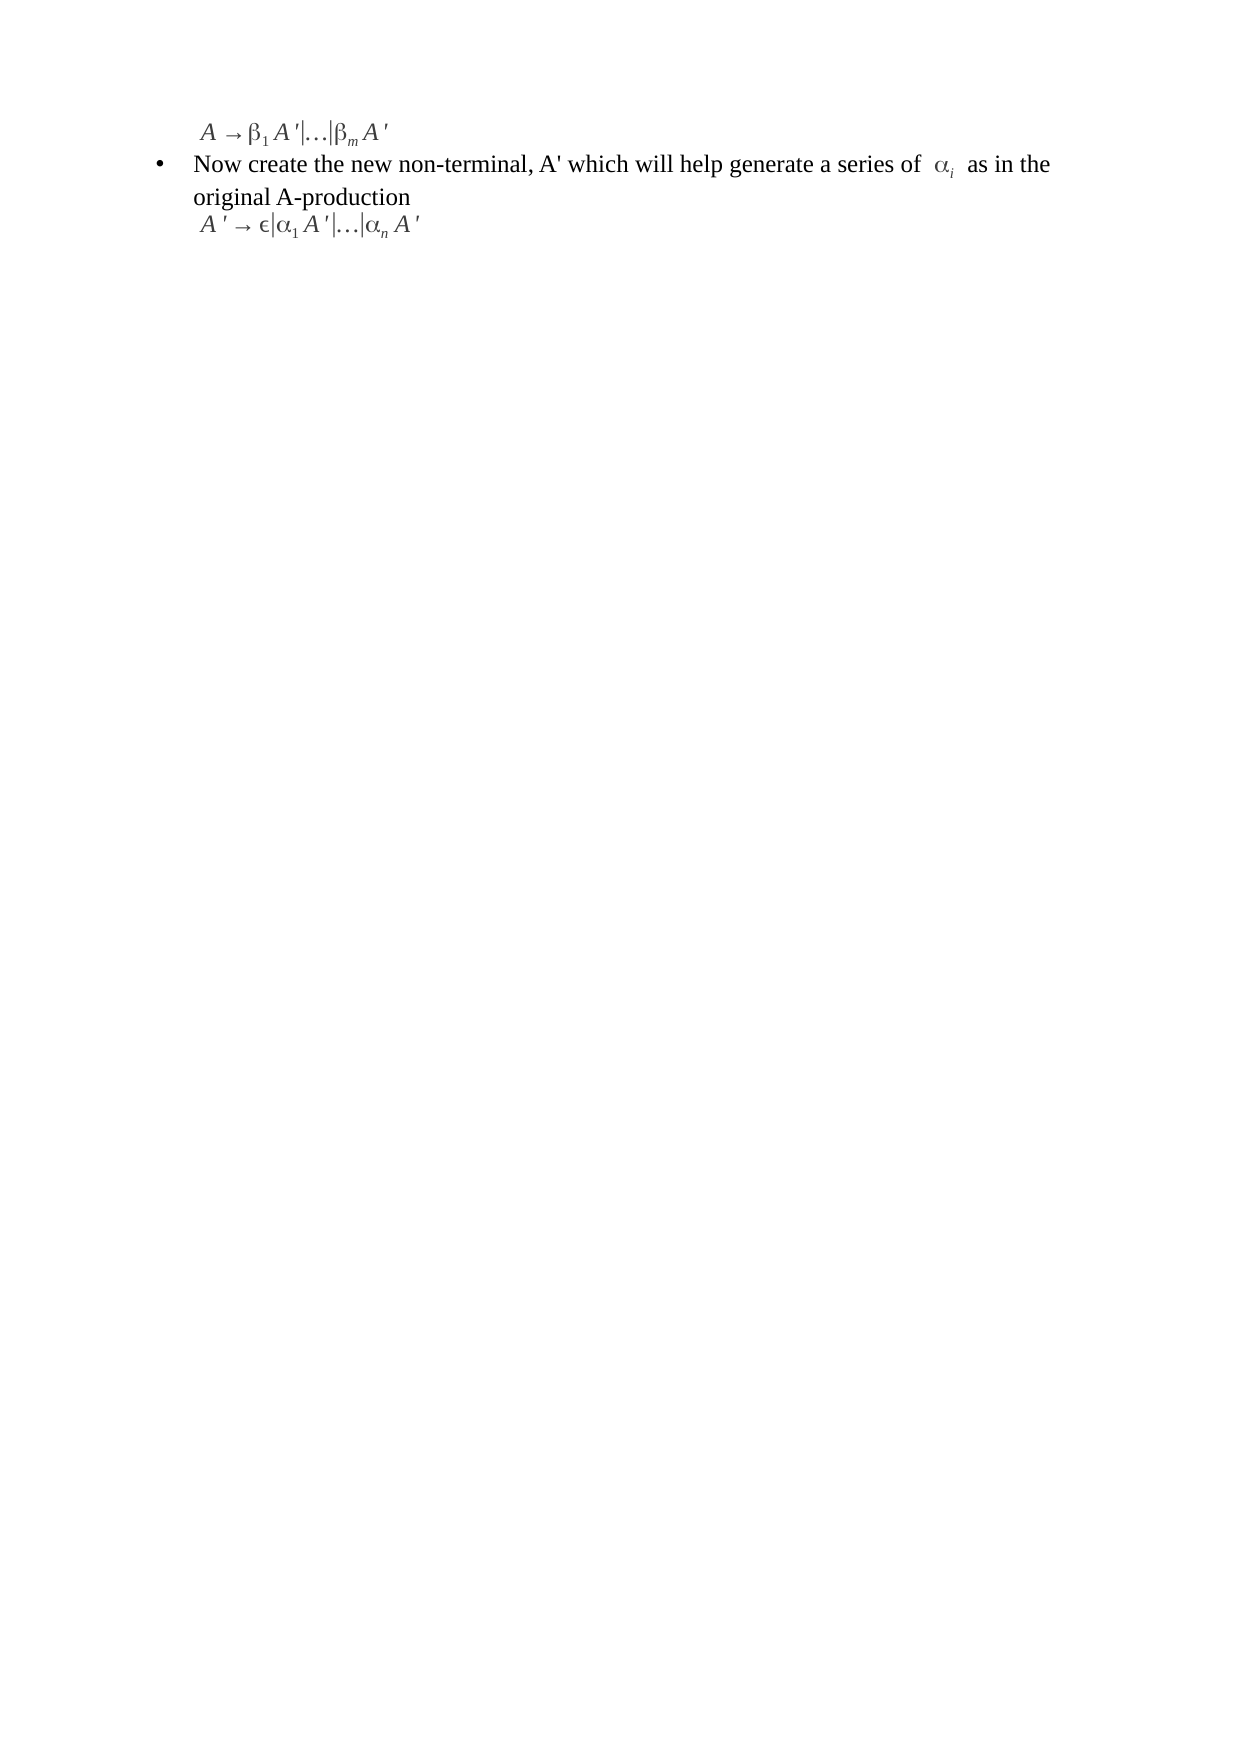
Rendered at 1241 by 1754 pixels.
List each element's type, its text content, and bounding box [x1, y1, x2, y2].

list Now create the new non-terminal, A' which will help generate a series of as in the original A-production [156, 149, 1122, 211]
